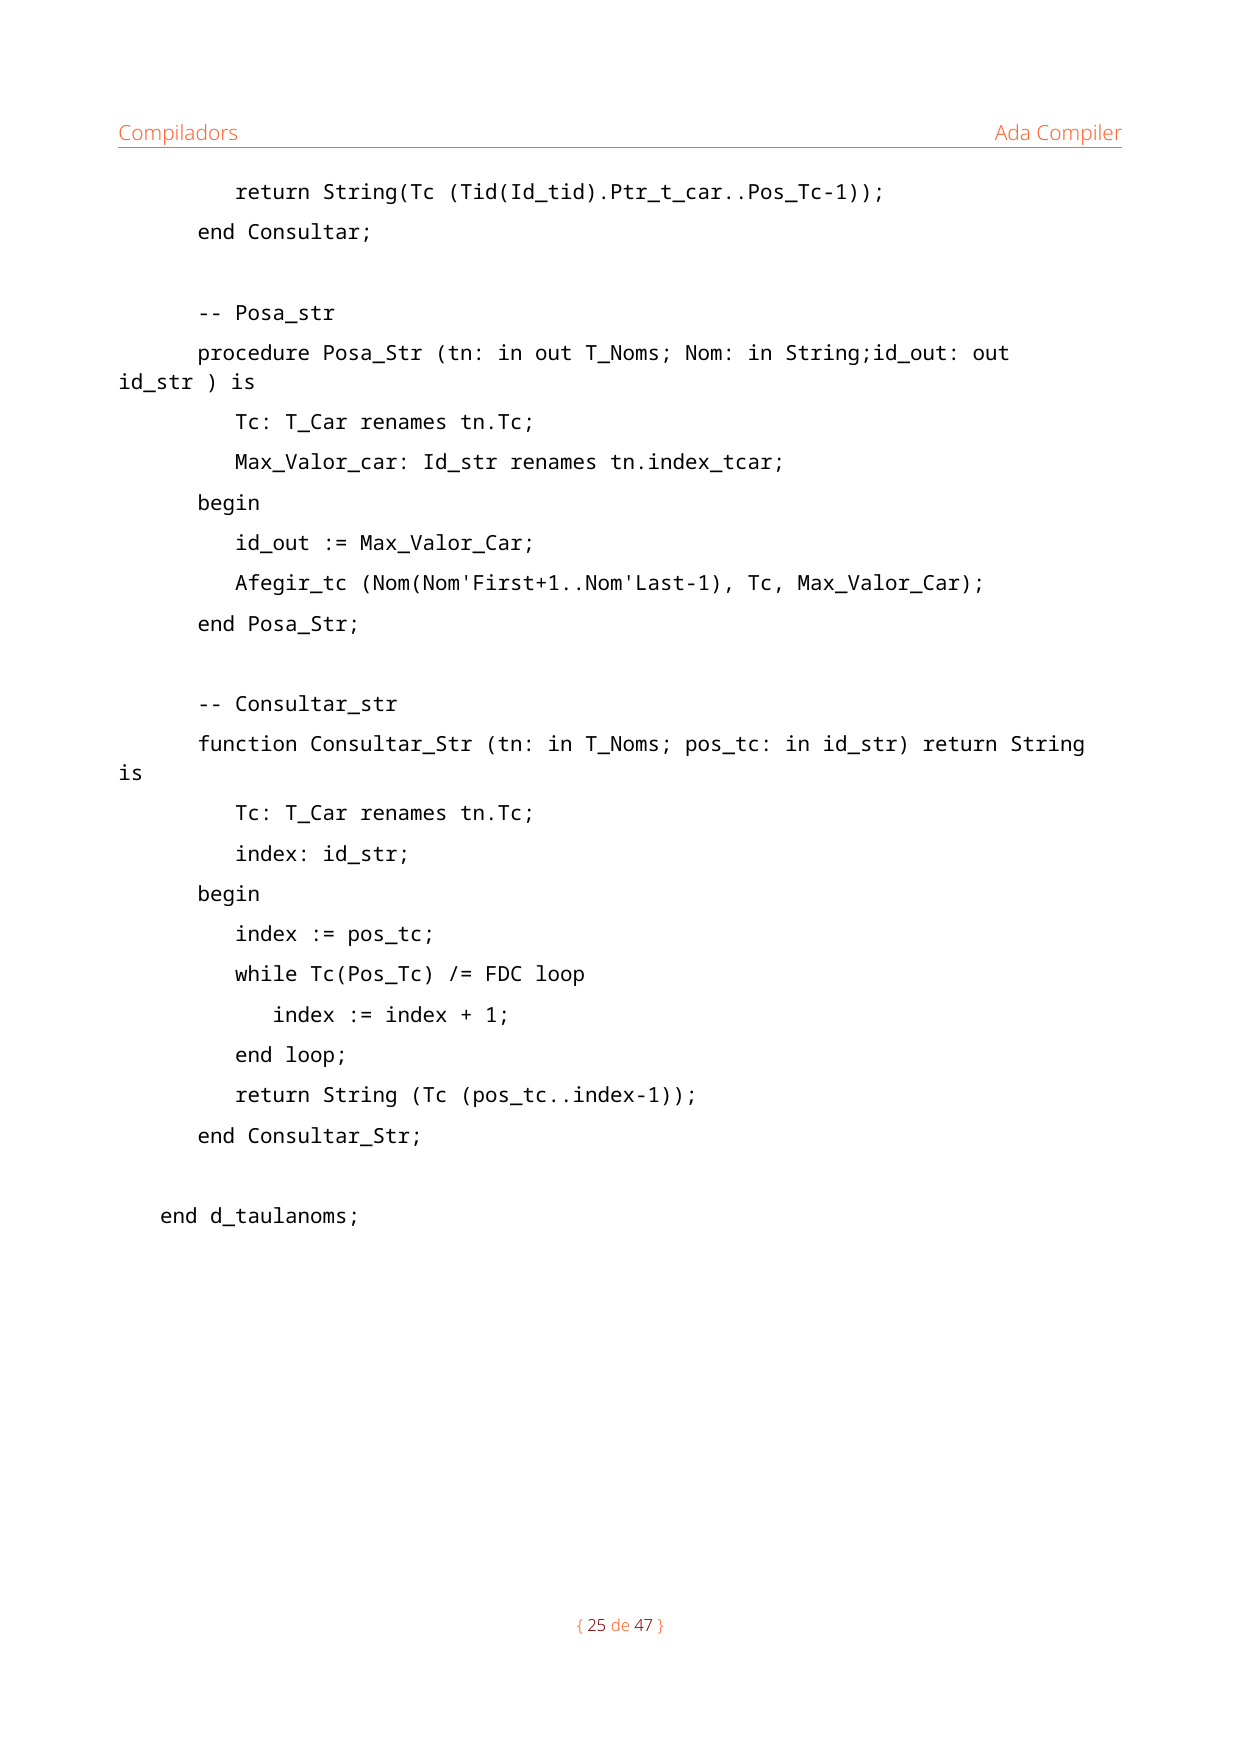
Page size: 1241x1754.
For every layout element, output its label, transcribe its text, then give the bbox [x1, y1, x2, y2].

text function Consultar_Str (tn: in T_Noms; pos_tc: in id_str) return String is [118, 729, 1122, 786]
text while Tc(Pos_Tc) /= FDC loop [118, 959, 1122, 988]
text begin [118, 879, 1122, 907]
text index := index + 1; [118, 1000, 1122, 1028]
text end Consultar; [118, 217, 1122, 246]
text Afegir_tc (Nom(Nom'First+1..Nom'Last-1), Tc, Max_Valor_Car); [118, 568, 1122, 597]
text end d_taulanoms; [118, 1201, 1122, 1230]
text Tc: T_Car renames tn.Tc; [118, 798, 1122, 827]
text end Consultar_Str; [118, 1121, 1122, 1149]
text -- Consultar_str [118, 689, 1122, 718]
text id_out := Max_Valor_Car; [118, 528, 1122, 556]
text -- Posa_str [118, 298, 1122, 326]
text index := pos_tc; [118, 919, 1122, 948]
text end loop; [118, 1040, 1122, 1069]
text Max_Valor_car: Id_str renames tn.index_tcar; [118, 447, 1122, 476]
text procedure Posa_Str (tn: in out T_Noms; Nom: in String;id_out: out id_str ) is [118, 338, 1122, 395]
text end Posa_Str; [118, 609, 1122, 637]
text return String (Tc (pos_tc..index-1)); [118, 1081, 1122, 1109]
text begin [118, 488, 1122, 516]
text index: id_str; [118, 839, 1122, 867]
text Tc: T_Car renames tn.Tc; [118, 407, 1122, 436]
text return String(Tc (Tid(Id_tid).Ptr_t_car..Pos_Tc-1)); [118, 177, 1122, 206]
